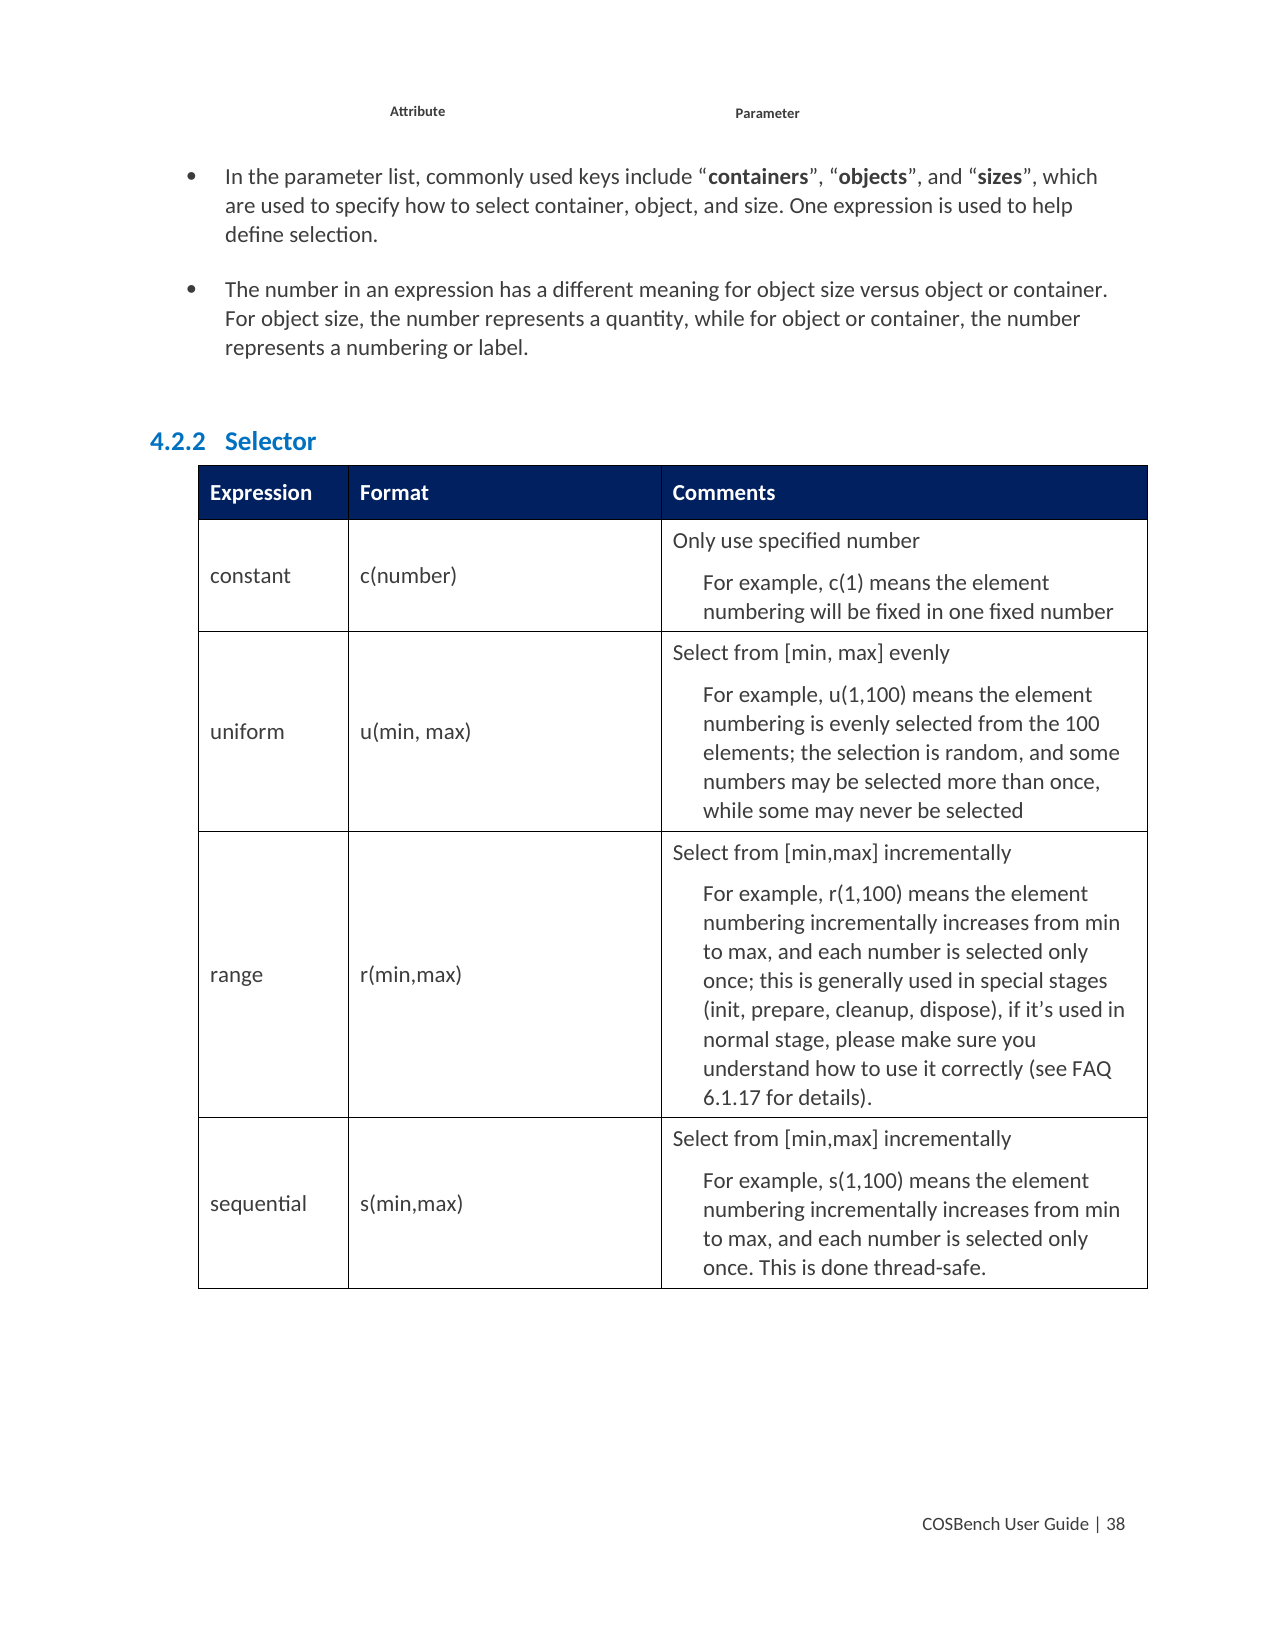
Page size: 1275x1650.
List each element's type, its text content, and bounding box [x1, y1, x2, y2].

table_cell sequential [199, 1118, 348, 1287]
table_cell constant [199, 520, 348, 631]
text Attribute [384, 103, 451, 121]
table_cell Select from [min, max] evenly For example, u(1,100) means the element numbering is evenly selected from the 100 elements; the selection is random, and some numbers may be selected more than once, while some may never be selected [662, 632, 1147, 831]
text Parameter [727, 104, 807, 122]
table_cell range [199, 832, 348, 1117]
table_cell Select from [min,max] incrementally For example, s(1,100) means the element numbering incrementally increases from min to max, and each number is selected only once. This is done thread-safe. [662, 1118, 1147, 1287]
table_cell Only use specified number For example, c(1) means the element numbering will be fixed in one fixed number [662, 520, 1147, 631]
table_cell Select from [min,max] incrementally For example, r(1,100) means the element numbering incrementally increases from min to max, and each number is selected only once; this is generally used in special stages (init, prepare, cleanup, dispose), if it’s used in normal stage, please make sure you understand how to use it correctly (see FAQ 6.1.17 for details). [662, 832, 1147, 1117]
table_header Comments [662, 466, 1147, 519]
table_cell r(min,max) [349, 832, 661, 1117]
table_cell u(min, max) [349, 632, 661, 831]
table_header Format [349, 466, 661, 519]
table_cell uniform [199, 632, 348, 831]
subtitle Selector [150, 424, 1125, 457]
table_header Expression [199, 466, 348, 519]
list The number in an expression has a different meaning for object size versus object or container. For object size, the number represents a quantity, while for object or container, the number represents a numbering or label. [187, 275, 1125, 361]
table_cell s(min,max) [349, 1118, 661, 1287]
table_cell c(number) [349, 520, 661, 631]
list In the parameter list, commonly used keys include “containers”, “objects”, and “sizes”, which are used to specify how to select container, object, and size. One expression is used to help define selection. [187, 162, 1125, 249]
